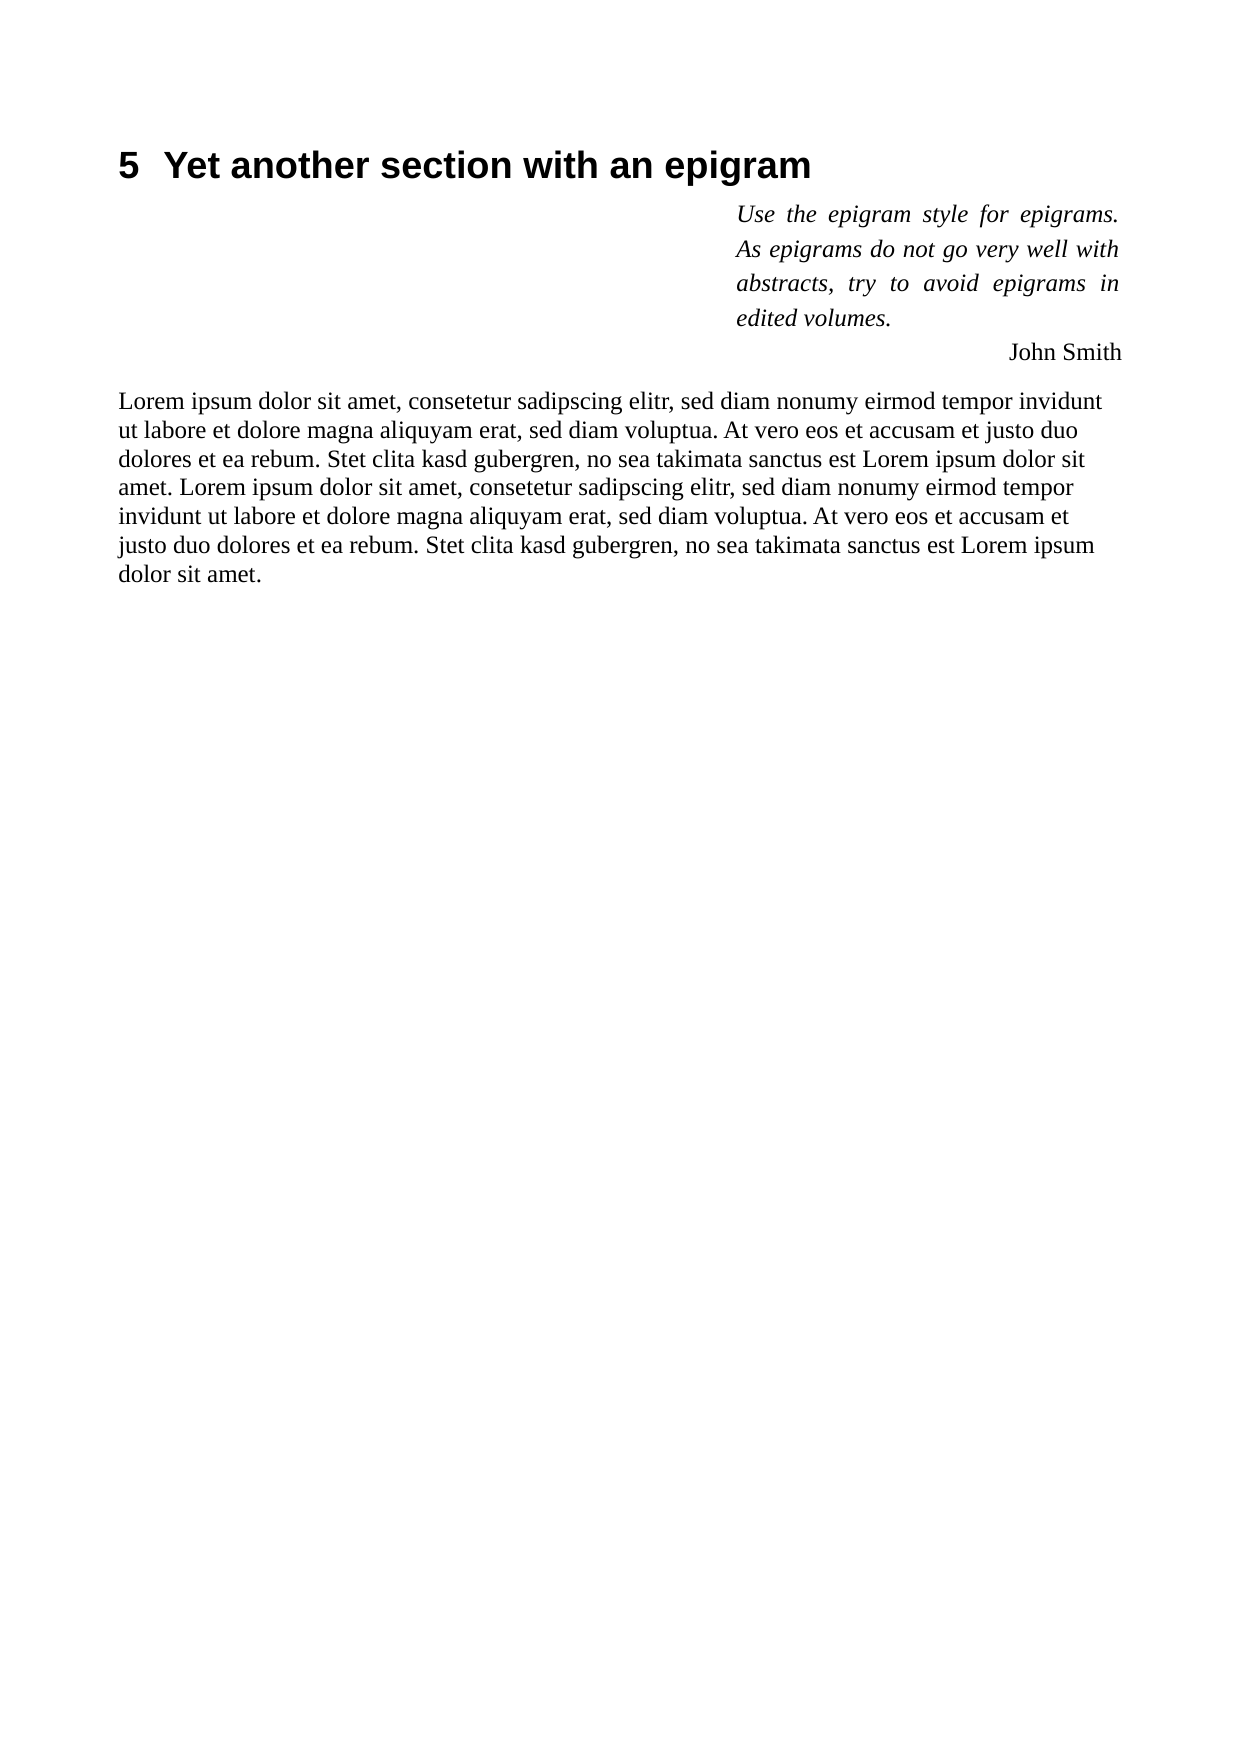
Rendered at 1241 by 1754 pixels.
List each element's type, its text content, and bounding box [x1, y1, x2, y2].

text Use the epigram style for epigrams. As epigrams do not go very well with abstracts, try to avoid epigrams in edited volumes. [736, 199, 1122, 331]
subtitle Yet another section with an epigram [118, 143, 1122, 187]
text Lorem ipsum dolor sit amet, consetetur sadipscing elitr, sed diam nonumy eirmod tempor invidunt ut labore et dolore magna aliquyam erat, sed diam voluptua. At vero eos et accusam et justo duo dolores et ea rebum. Stet clita kasd gubergren, no sea takimata sanctus est Lorem ipsum dolor sit amet. Lorem ipsum dolor sit amet, consetetur sadipscing elitr, sed diam nonumy eirmod tempor invidunt ut labore et dolore magna aliquyam erat, sed diam voluptua. At vero eos et accusam et justo duo dolores et ea rebum. Stet clita kasd gubergren, no sea takimata sanctus est Lorem ipsum dolor sit amet. [118, 386, 1122, 587]
text John Smith [118, 337, 1122, 366]
